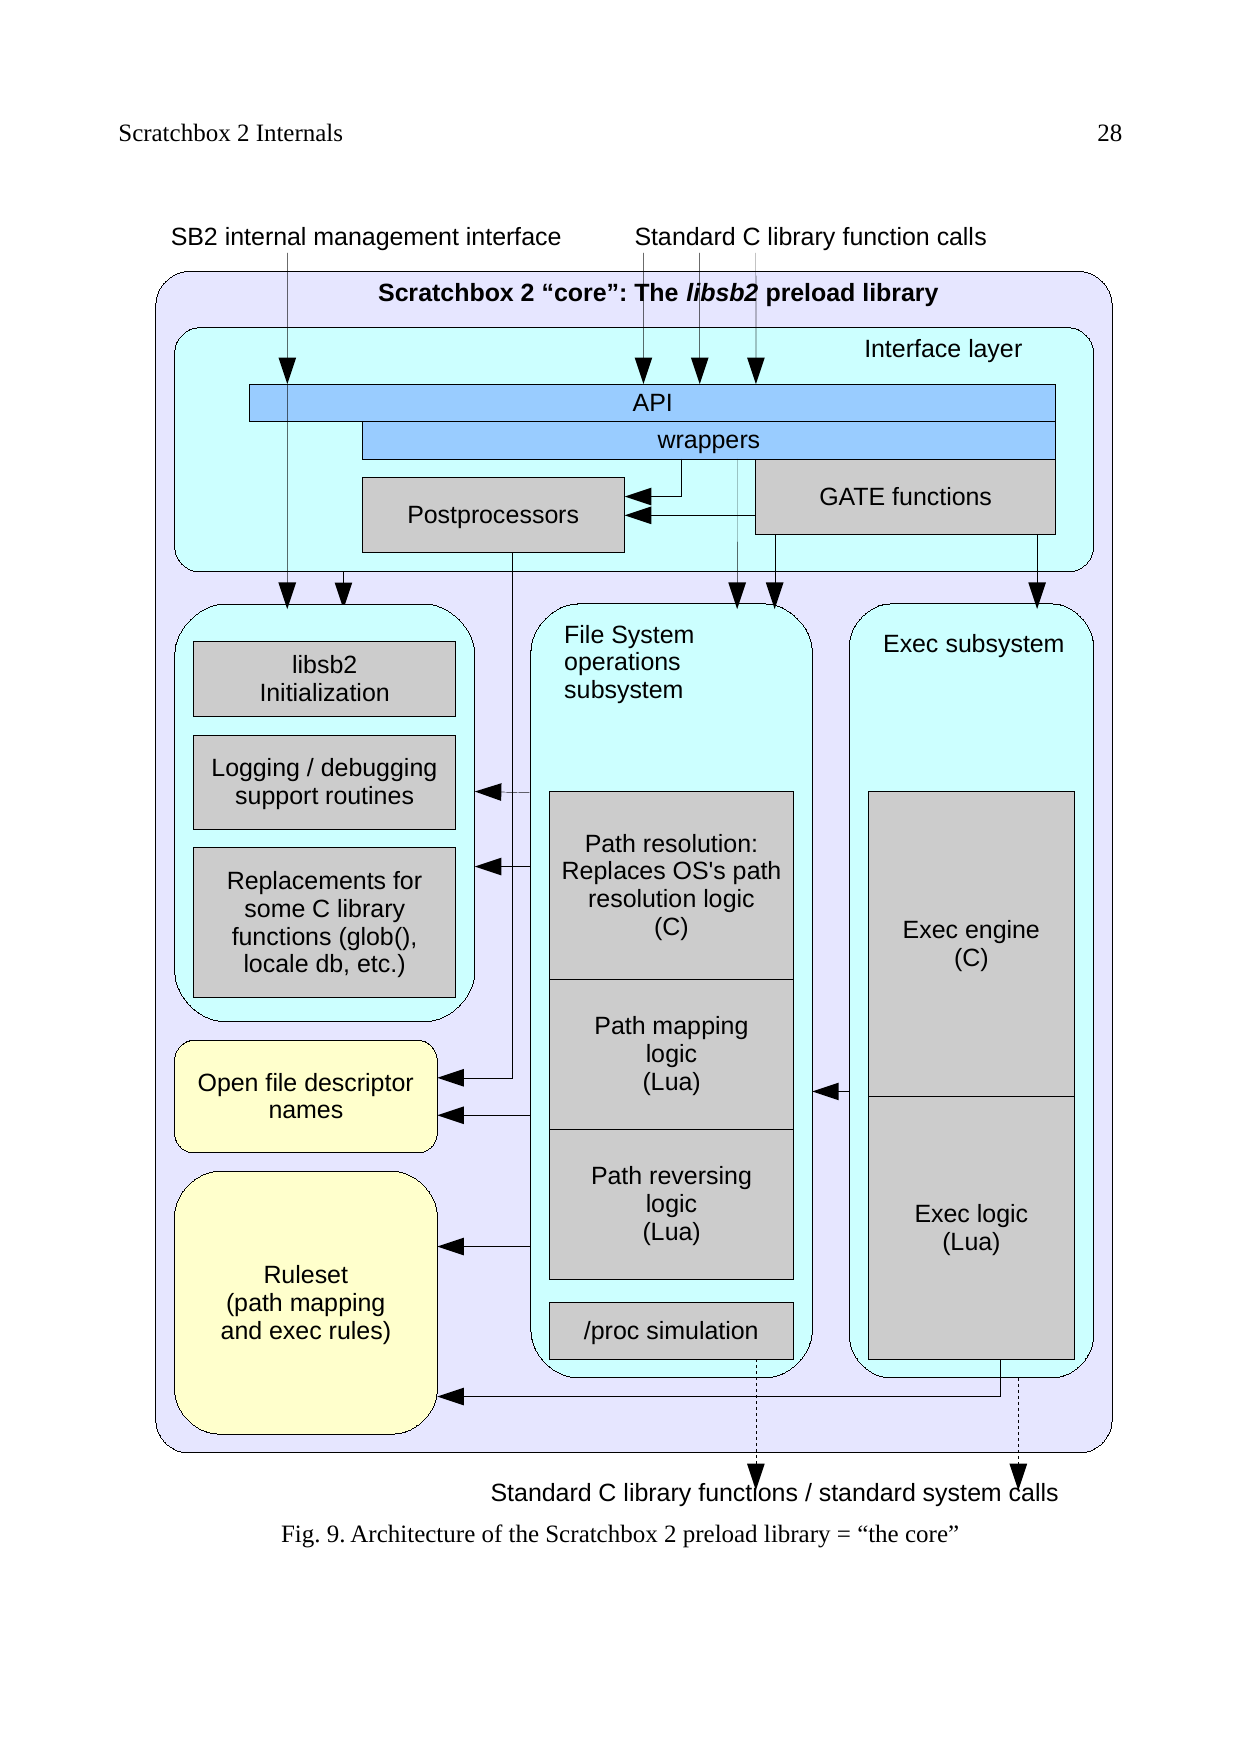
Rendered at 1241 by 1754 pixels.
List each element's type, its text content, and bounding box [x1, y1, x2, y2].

text Fig. 9. Architecture of the Scratchbox 2 preload library = “the core” [118, 176, 1122, 1548]
